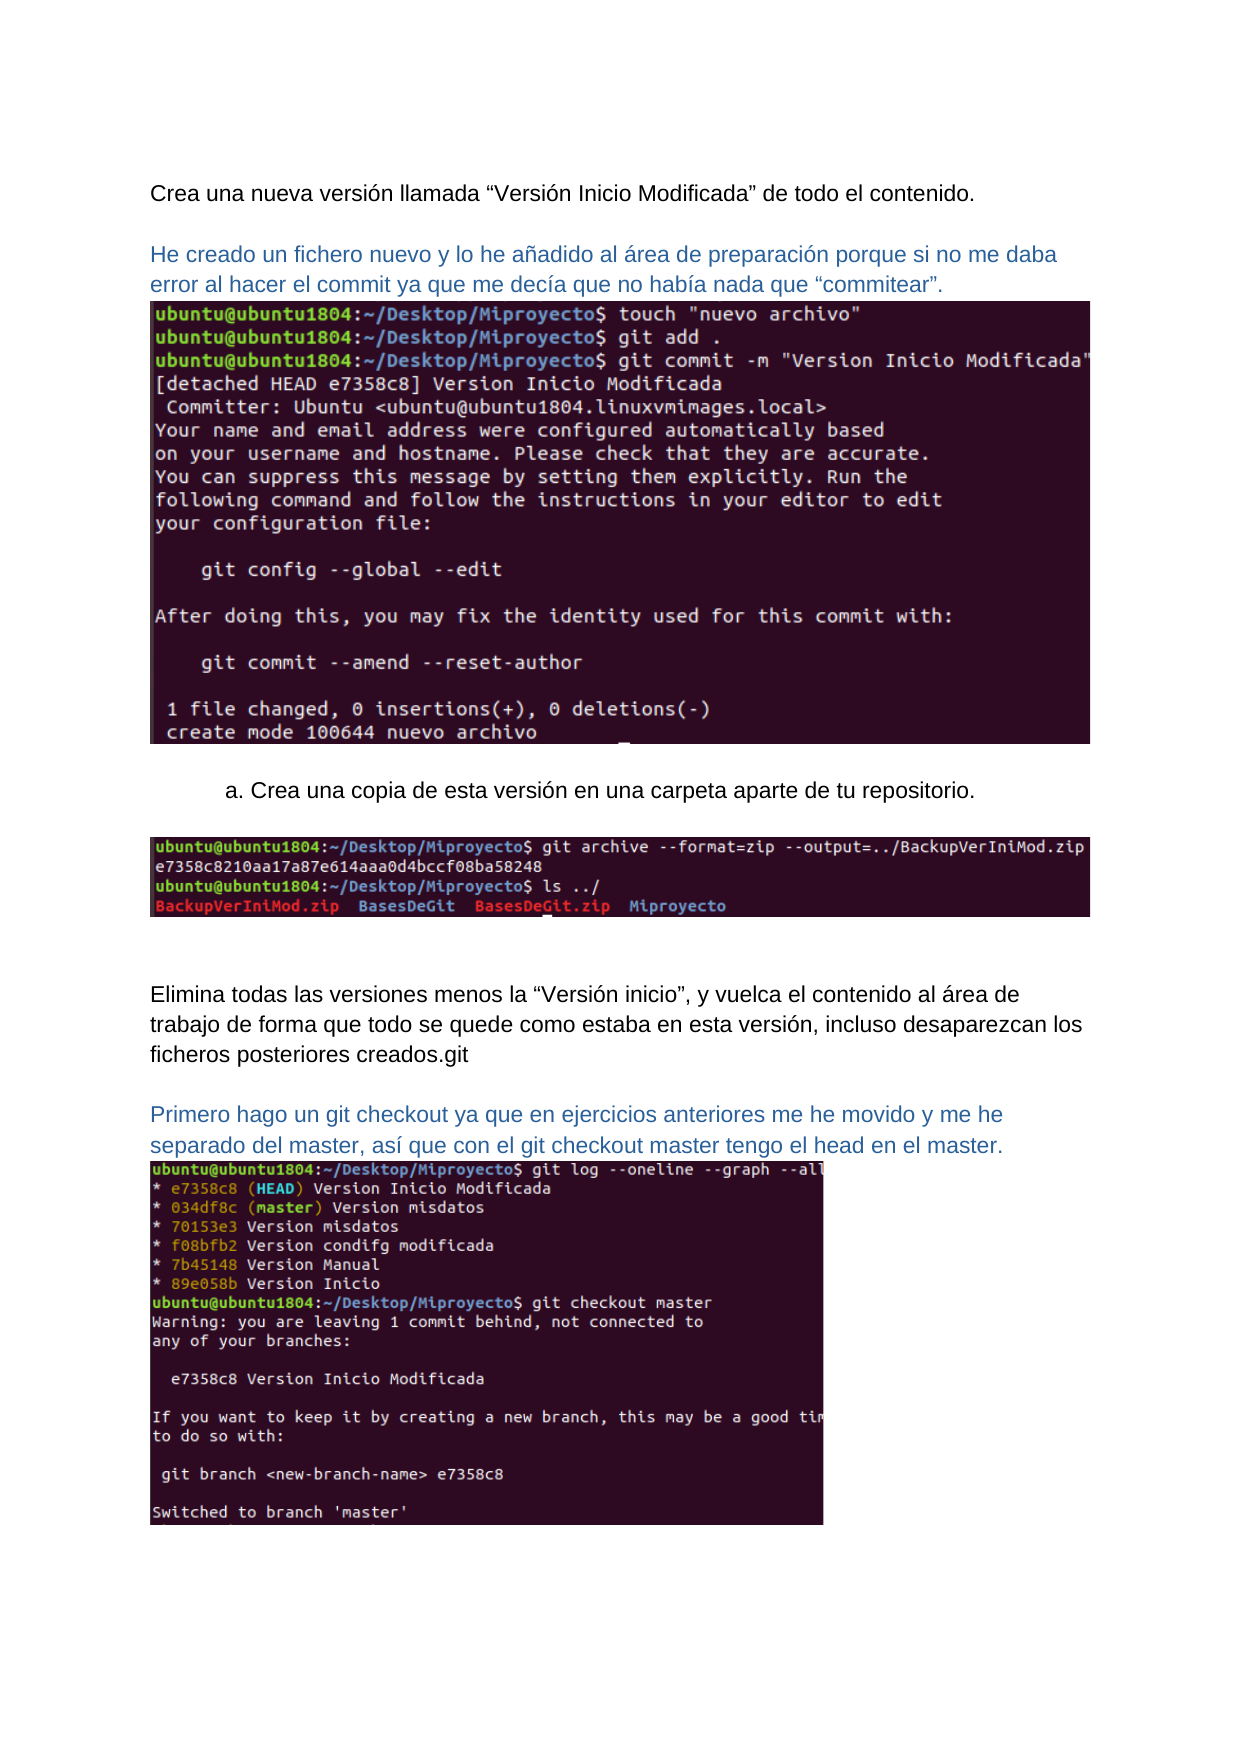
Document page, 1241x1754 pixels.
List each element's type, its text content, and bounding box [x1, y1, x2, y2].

text Crea una nueva versión llamada “Versión Inicio Modificada” de todo el contenido. [150, 180, 1090, 207]
text Elimina todas las versiones menos la “Versión inicio”, y vuelca el contenido al área de trabajo de forma que todo se quede como estaba en esta versión, incluso desaparezcan los ficheros posteriores creados.git [150, 981, 1090, 1067]
text a. Crea una copia de esta versión en una carpeta aparte de tu repositorio. [150, 777, 1090, 804]
text Primero hago un git checkout ya que en ejercicios anteriores me he movido y me he separado del master, así que con el git checkout master tengo el head en el master. [150, 1101, 1090, 1158]
picture [150, 301, 1091, 744]
text He creado un fichero nuevo y lo he añadido al área de preparación porque si no me daba error al hacer el commit ya que me decía que no había nada que “commitear”. [150, 241, 1090, 297]
picture [150, 837, 1091, 917]
picture [150, 1161, 824, 1525]
